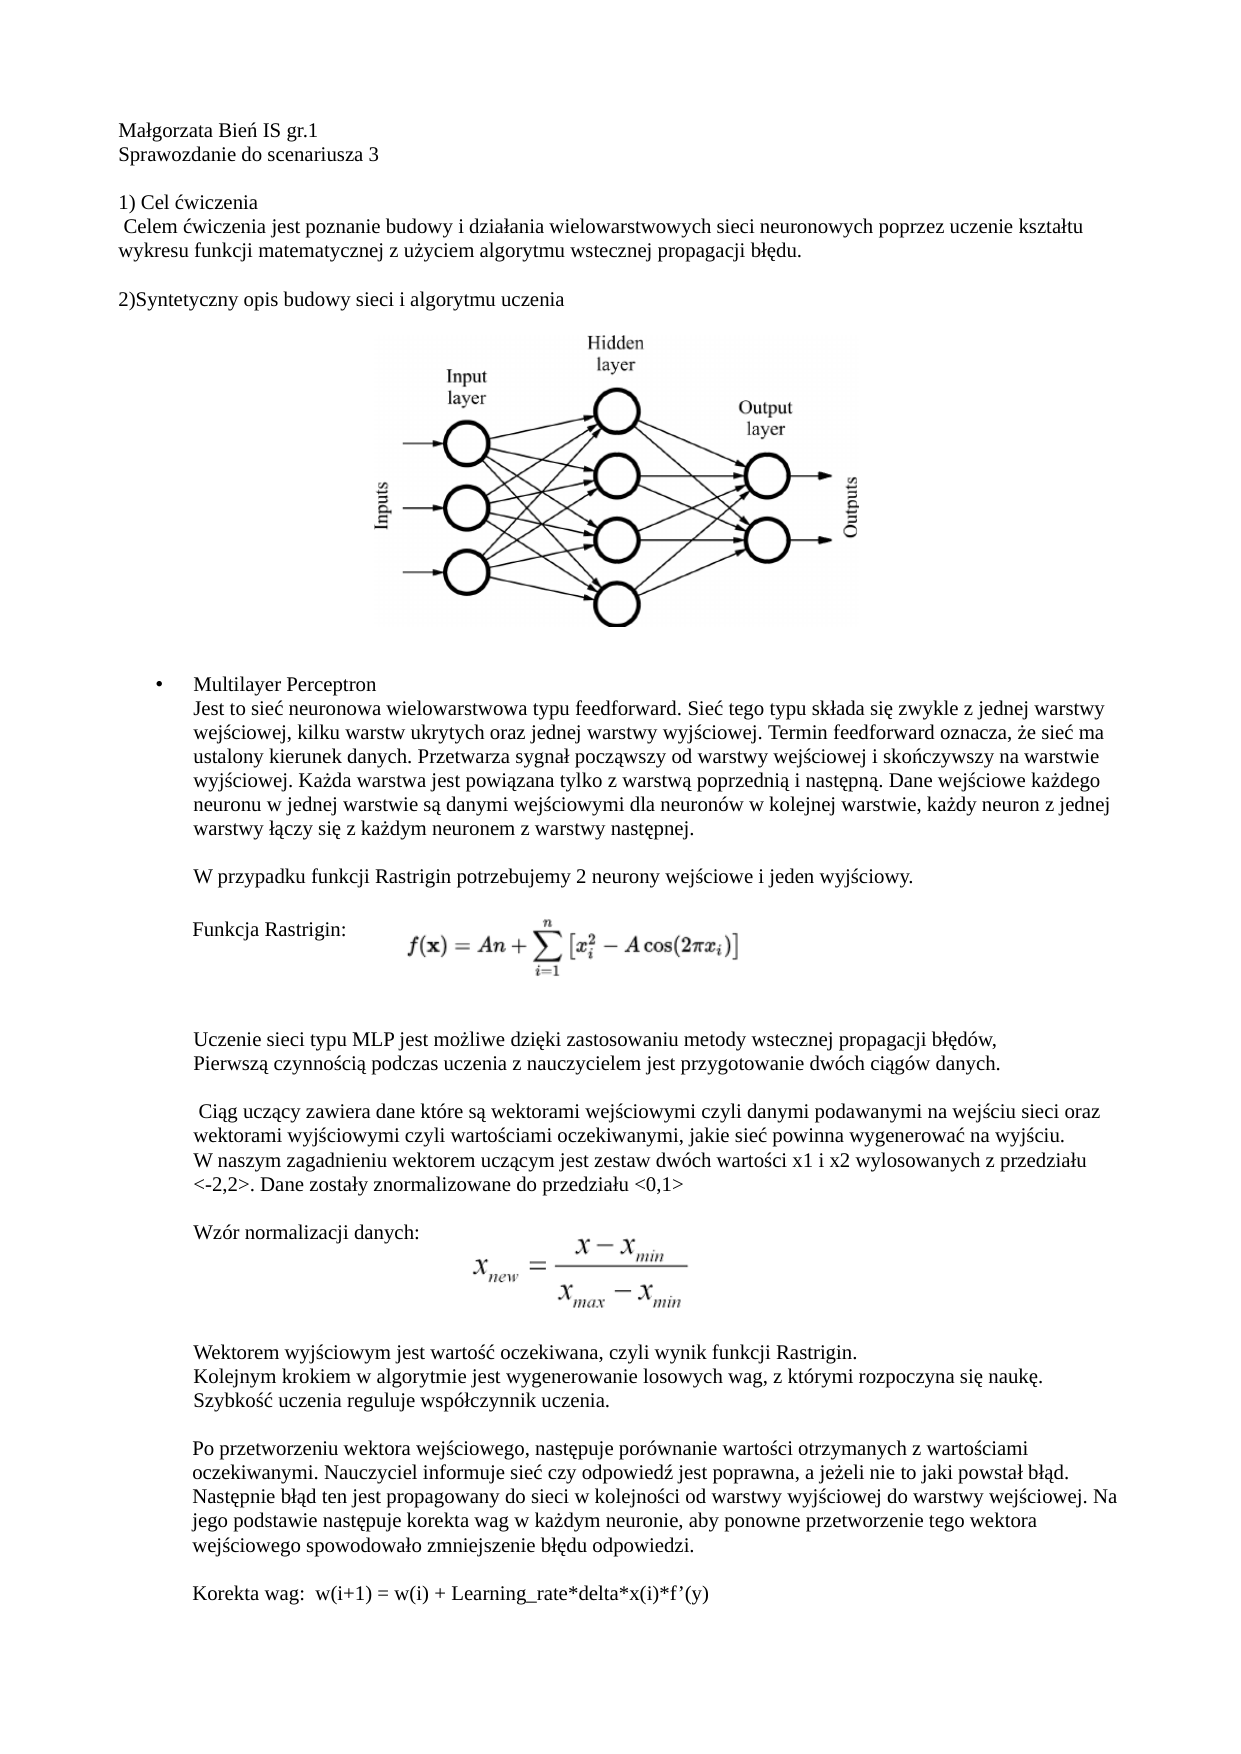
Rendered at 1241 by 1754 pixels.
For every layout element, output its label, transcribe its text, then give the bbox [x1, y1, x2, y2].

list [729, 1220, 1122, 1244]
list Wektorem wyjściowym jest wartość oczekiwana, czyli wynik funkcji Rastrigin. [156, 1340, 1122, 1364]
list W naszym zagadnieniu wektorem uczącym jest zestaw dwóch wartości x1 i x2 wylosowanych z przedziału [156, 1147, 1122, 1172]
picture [374, 334, 859, 627]
picture [377, 907, 765, 996]
text Po przetworzeniu wektora wejściowego, następuje porównanie wartości otrzymanych z wartościami oczekiwanymi. Nauczyciel informuje sieć czy odpowiedź jest poprawna, a jeżeli nie to jaki powstał błąd. Następnie błąd ten jest propagowany do sieci w kolejności od warstwy wyjściowej do warstwy wejściowej. Na jego podstawie następuje korekta wag w każdym neuronie, aby ponowne przetworzenie tego wektora wejściowego spowodowało zmniejszenie błędu odpowiedzi. [118, 1436, 1122, 1557]
list W przypadku funkcji Rastrigin potrzebujemy 2 neurony wejściowe i jeden wyjściowy. [156, 864, 1122, 888]
text Sprawozdanie do scenariusza 3 [118, 142, 1122, 166]
list Kolejnym krokiem w algorytmie jest wygenerowanie losowych wag, z którymi rozpoczyna się naukę. Szybkość uczenia reguluje współczynnik uczenia. [156, 1364, 1122, 1412]
list <-2,2>. Dane zostały znormalizowane do przedziału <0,1> [156, 1172, 1122, 1196]
list Wzór normalizacji danych: [156, 1220, 447, 1244]
list Uczenie sieci typu MLP jest możliwe dzięki zastosowaniu metody wstecznej propagacji błędów, [156, 1027, 1122, 1051]
picture [447, 1206, 729, 1333]
text 2)Syntetyczny opis budowy sieci i algorytmu uczenia [118, 287, 1122, 311]
text Małgorzata Bień IS gr.1 [118, 118, 1122, 142]
text Funkcja Rastrigin: [118, 917, 377, 941]
list Jest to sieć neuronowa wielowarstwowa typu feedforward. Sieć tego typu składa się zwykle z jednej warstwy wejściowej, kilku warstw ukrytych oraz jednej warstwy wyjściowej. Termin feedforward oznacza, że sieć ma ustalony kierunek danych. Przetwarza sygnał począwszy od warstwy wejściowej i skończywszy na warstwie wyjściowej. Każda warstwa jest powiązana tylko z warstwą poprzednią i następną. Dane wejściowe każdego neuronu w jednej warstwie są danymi wejściowymi dla neuronów w kolejnej warstwie, każdy neuron z jednej warstwy łączy się z każdym neuronem z warstwy następnej. [156, 696, 1122, 840]
text 1) Cel ćwiczenia [118, 190, 1122, 214]
text Korekta wag: w(i+1) = w(i) + Learning_rate*delta*x(i)*f’(y) [118, 1581, 1122, 1605]
text [765, 917, 1122, 941]
list Multilayer Perceptron [156, 672, 1122, 696]
text Celem ćwiczenia jest poznanie budowy i działania wielowarstwowych sieci neuronowych poprzez uczenie kształtu wykresu funkcji matematycznej z użyciem algorytmu wstecznej propagacji błędu. [118, 214, 1122, 262]
list Ciąg uczący zawiera dane które są wektorami wejściowymi czyli danymi podawanymi na wejściu sieci oraz wektorami wyjściowymi czyli wartościami oczekiwanymi, jakie sieć powinna wygenerować na wyjściu. [156, 1099, 1122, 1147]
list Pierwszą czynnością podczas uczenia z nauczycielem jest przygotowanie dwóch ciągów danych. [156, 1051, 1122, 1075]
